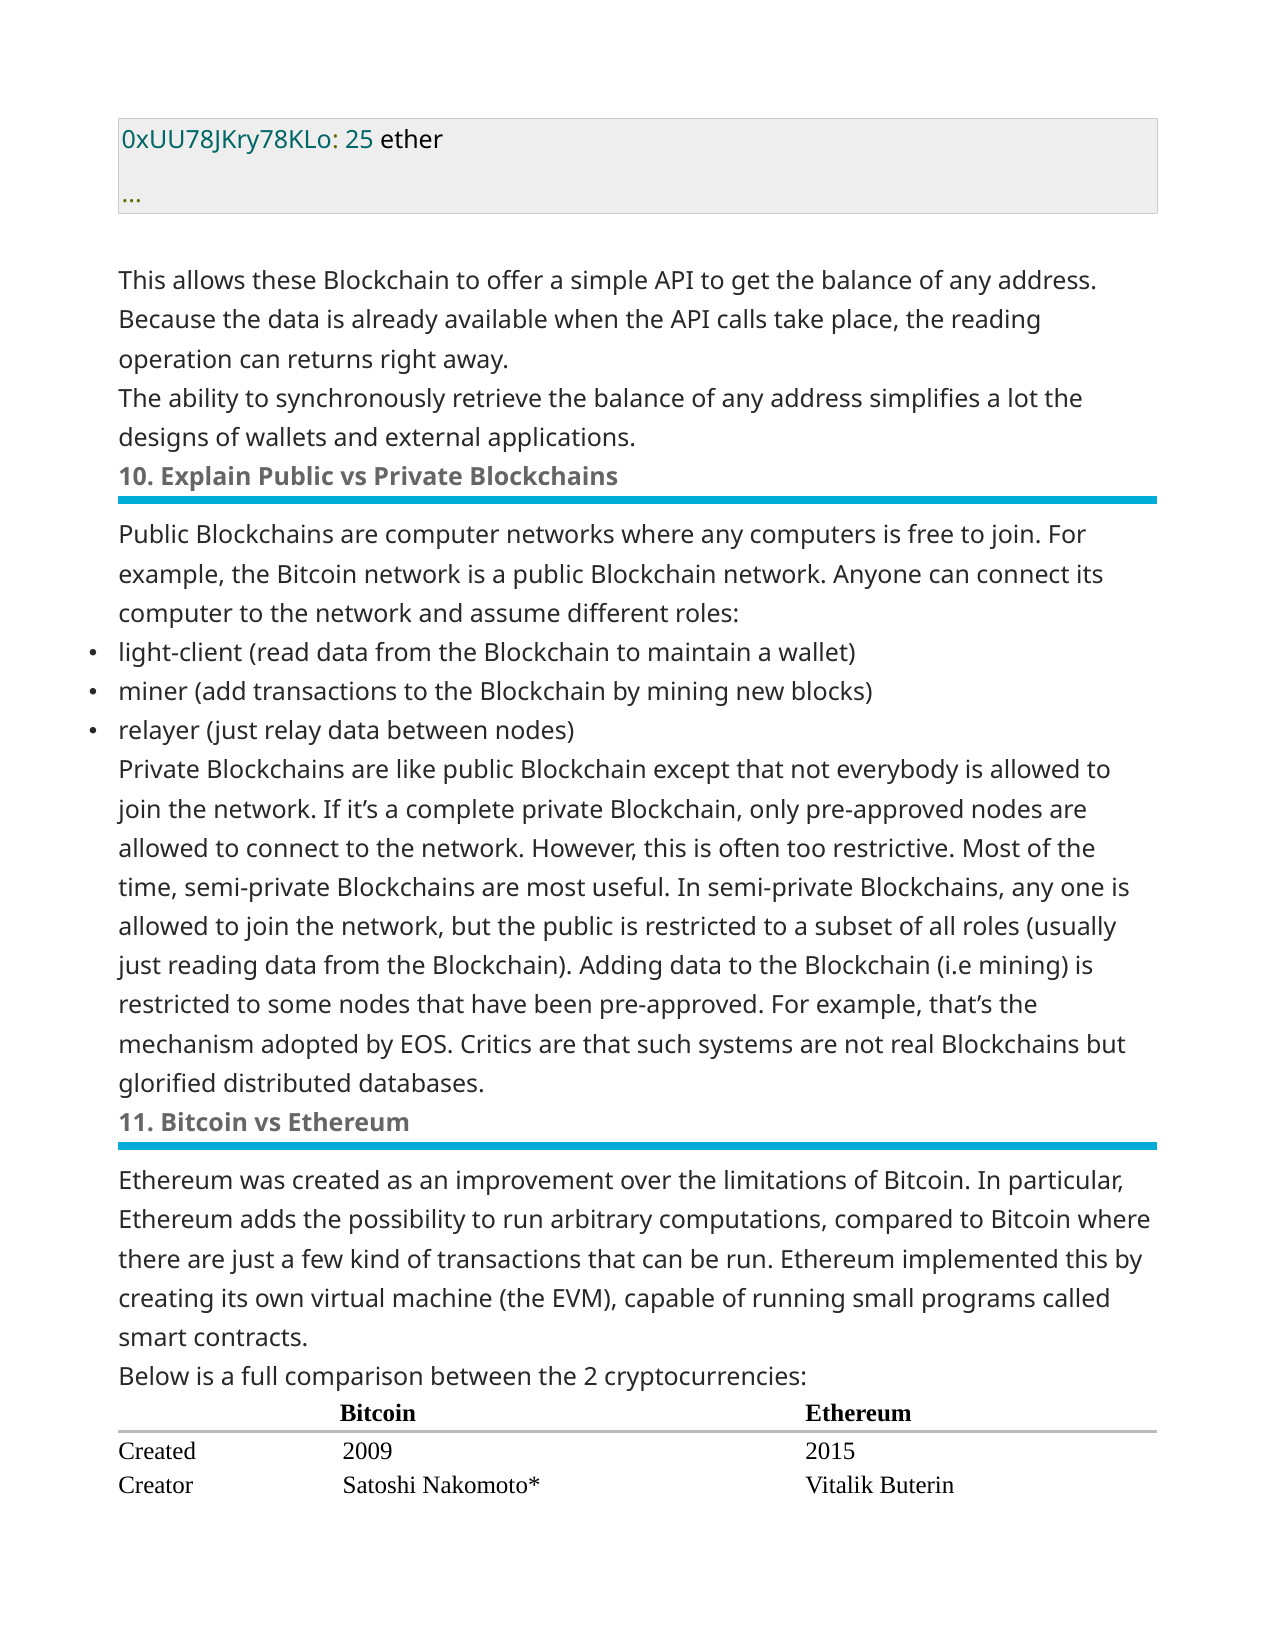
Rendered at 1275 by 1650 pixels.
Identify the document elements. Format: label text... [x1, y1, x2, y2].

table_cell Vitalik Buterin [805, 1468, 1157, 1502]
text The ability to synchronously retrieve the balance of any address simplifies a lot the designs of wallets and external applications. [118, 381, 1157, 454]
table_cell Created [118, 1433, 339, 1467]
text This allows these Blockchain to offer a simple API to get the balance of any address. Because the data is already available when the API calls take place, the reading operation can returns right away. [118, 263, 1157, 375]
text Public Blockchains are computer networks where any computers is free to join. For example, the Bitcoin network is a public Blockchain network. Anyone can connect its computer to the network and assume different roles: [118, 517, 1157, 629]
text Below is a full comparison between the 2 cryptocurrencies: [118, 1359, 1157, 1393]
table_header Ethereum [805, 1398, 1157, 1430]
text Ethereum was created as an improvement over the limitations of Bitcoin. In particular, Ethereum adds the possibility to run arbitrary computations, compared to Bitcoin where there are just a few kind of transactions that can be run. Ethereum implemented this by creating its own virtual machine (the EVM), capable of running small programs called smart contracts. [118, 1163, 1157, 1354]
text ... [119, 173, 1157, 213]
list miner (add transactions to the Blockchain by mining new blocks) [118, 674, 1157, 708]
table_cell Satoshi Nakomoto* [340, 1468, 805, 1502]
subtitle 10. Explain Public vs Private Blockchains [118, 459, 1157, 496]
table_cell 2015 [805, 1433, 1157, 1467]
table_cell 2009 [340, 1433, 805, 1467]
list light-client (read data from the Blockchain to maintain a wallet) [118, 635, 1157, 669]
text Private Blockchains are like public Blockchain except that not everybody is allowed to join the network. If it’s a complete private Blockchain, only pre-approved nodes are allowed to connect to the network. However, this is often too restrictive. Most of the time, semi-private Blockchains are most useful. In semi-private Blockchains, any one is allowed to join the network, but the public is restricted to a subset of all roles (usually just reading data from the Blockchain). Adding data to the Blockchain (i.e mining) is restricted to some nodes that have been pre-approved. For example, that’s the mechanism adopted by EOS. Critics are that such systems are not real Blockchains but glorified distributed databases. [118, 752, 1157, 1099]
text 0xUU78JKry78KLo: 25 ether [119, 119, 1157, 155]
table_cell Creator [118, 1468, 339, 1502]
table_header [118, 1398, 339, 1430]
subtitle 11. Bitcoin vs Ethereum [118, 1105, 1157, 1142]
table_header Bitcoin [340, 1398, 805, 1430]
list relayer (just relay data between nodes) [118, 713, 1157, 747]
